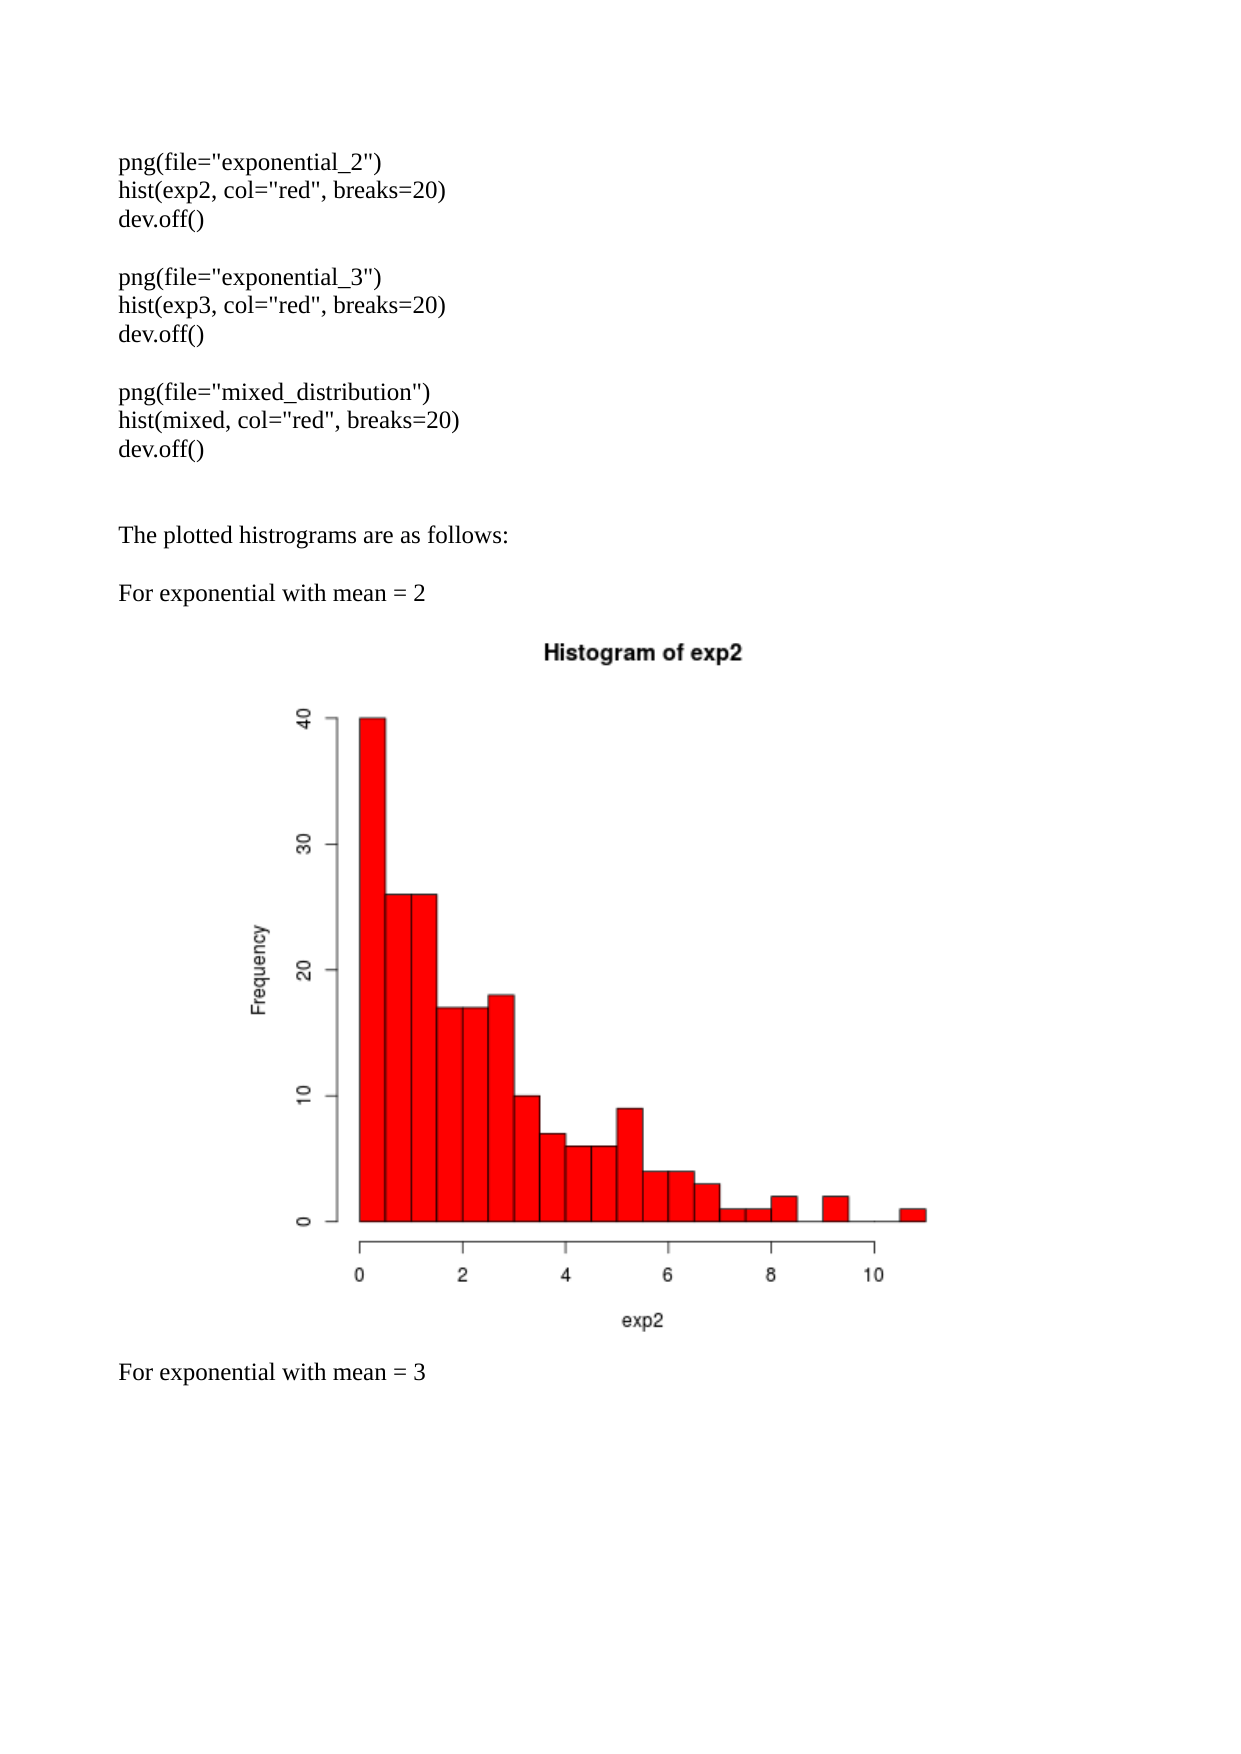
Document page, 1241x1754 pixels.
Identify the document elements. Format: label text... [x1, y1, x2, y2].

text dev.off() [118, 204, 1122, 233]
text hist(exp2, col="red", breaks=20) [118, 176, 1122, 204]
text png(file="exponential_3") [118, 262, 1122, 291]
text For exponential with mean = 2 [118, 578, 1122, 607]
text png(file="exponential_2") [118, 147, 1122, 176]
text For exponential with mean = 3 [118, 1004, 1122, 1386]
text hist(exp3, col="red", breaks=20) [118, 291, 1122, 319]
picture [245, 606, 995, 1357]
text dev.off() [118, 434, 1122, 463]
text dev.off() [118, 319, 1122, 348]
text png(file="mixed_distribution") [118, 377, 1122, 406]
text hist(mixed, col="red", breaks=20) [118, 406, 1122, 434]
text The plotted histrograms are as follows: [118, 521, 1122, 549]
